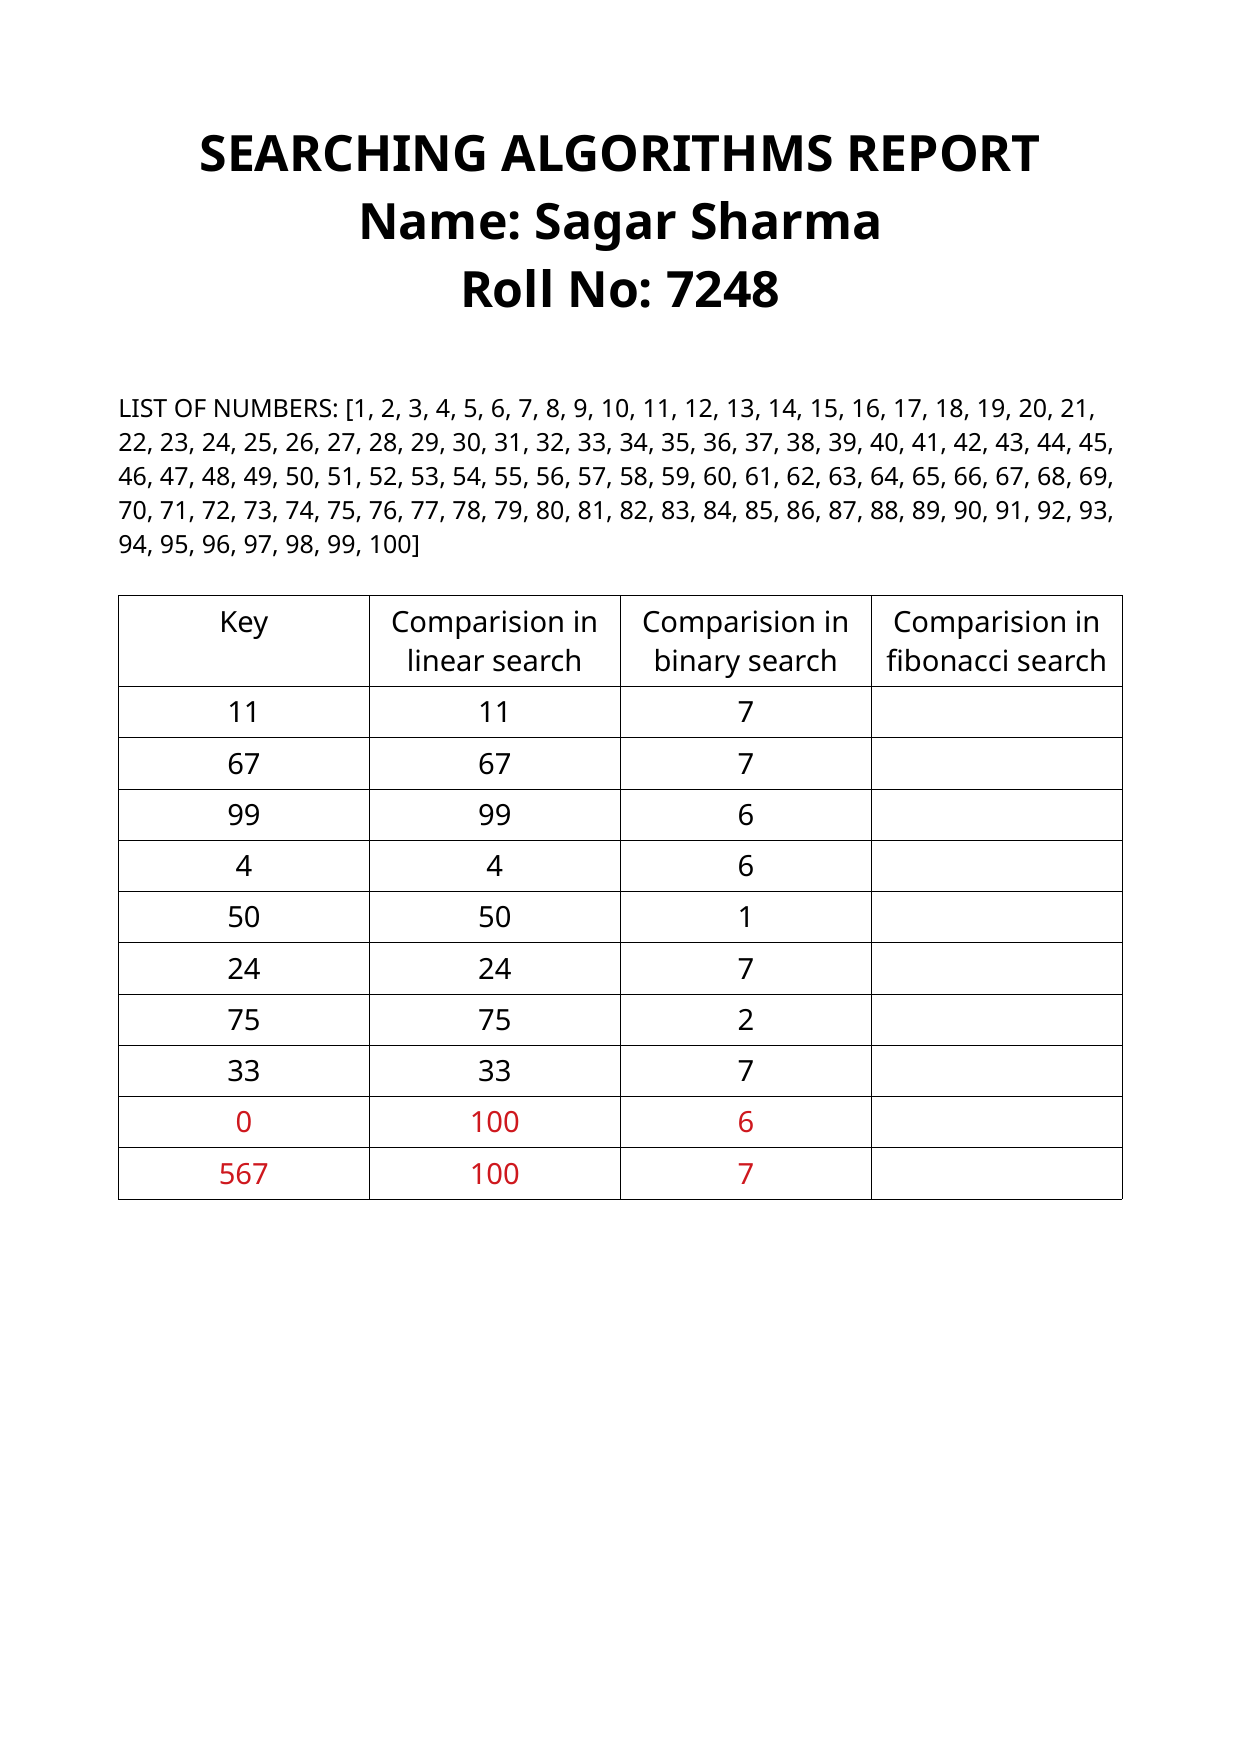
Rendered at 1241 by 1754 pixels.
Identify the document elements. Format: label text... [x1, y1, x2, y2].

table_cell 75 [119, 995, 369, 1045]
text SEARCHING ALGORITHMS REPORT [118, 118, 1122, 186]
table_cell 2 [621, 995, 871, 1045]
table_header Comparision in binary search [621, 596, 871, 686]
table_cell 7 [621, 687, 871, 737]
table_cell 99 [119, 790, 369, 840]
table_cell [872, 790, 1122, 840]
table_header Key [119, 596, 369, 686]
table_cell 7 [621, 738, 871, 788]
table_cell [872, 687, 1122, 737]
table_cell 0 [119, 1097, 369, 1147]
table_cell 100 [370, 1148, 620, 1198]
table_cell 99 [370, 790, 620, 840]
table_cell 6 [621, 841, 871, 891]
table_cell [872, 841, 1122, 891]
table_cell 567 [119, 1148, 369, 1198]
table_cell 1 [621, 892, 871, 942]
text Name: Sagar Sharma [118, 186, 1122, 254]
table_cell 24 [370, 943, 620, 993]
table_cell 50 [370, 892, 620, 942]
table_cell 24 [119, 943, 369, 993]
table_cell 6 [621, 1097, 871, 1147]
table_cell 11 [119, 687, 369, 737]
table_cell [872, 1097, 1122, 1147]
table_cell 4 [370, 841, 620, 891]
table_cell 33 [119, 1046, 369, 1096]
table_cell [872, 892, 1122, 942]
table_cell [872, 738, 1122, 788]
table_cell 67 [119, 738, 369, 788]
table_cell 100 [370, 1097, 620, 1147]
table_cell 33 [370, 1046, 620, 1096]
table_cell [872, 1046, 1122, 1096]
table_cell 75 [370, 995, 620, 1045]
table_cell 7 [621, 1046, 871, 1096]
table_cell [872, 1148, 1122, 1198]
table_cell [872, 943, 1122, 993]
text LIST OF NUMBERS: [1, 2, 3, 4, 5, 6, 7, 8, 9, 10, 11, 12, 13, 14, 15, 16, 17, 18, 19, 20, 21, 22, 23, 24, 25, 26, 27, 28, 29, 30, 31, 32, 33, 34, 35, 36, 37, 38, 39, 40, 41, 42, 43, 44, 45, 46, 47, 48, 49, 50, 51, 52, 53, 54, 55, 56, 57, 58, 59, 60, 61, 62, 63, 64, 65, 66, 67, 68, 69, 70, 71, 72, 73, 74, 75, 76, 77, 78, 79, 80, 81, 82, 83, 84, 85, 86, 87, 88, 89, 90, 91, 92, 93, 94, 95, 96, 97, 98, 99, 100] [118, 391, 1122, 561]
table_cell 50 [119, 892, 369, 942]
table_header Comparision in linear search [370, 596, 620, 686]
table_cell 7 [621, 943, 871, 993]
table_header Comparision in fibonacci search [872, 596, 1122, 686]
table_cell 11 [370, 687, 620, 737]
table_cell 6 [621, 790, 871, 840]
table_cell 7 [621, 1148, 871, 1198]
text Roll No: 7248 [118, 254, 1122, 322]
table_cell 67 [370, 738, 620, 788]
table_cell [872, 995, 1122, 1045]
table_cell 4 [119, 841, 369, 891]
